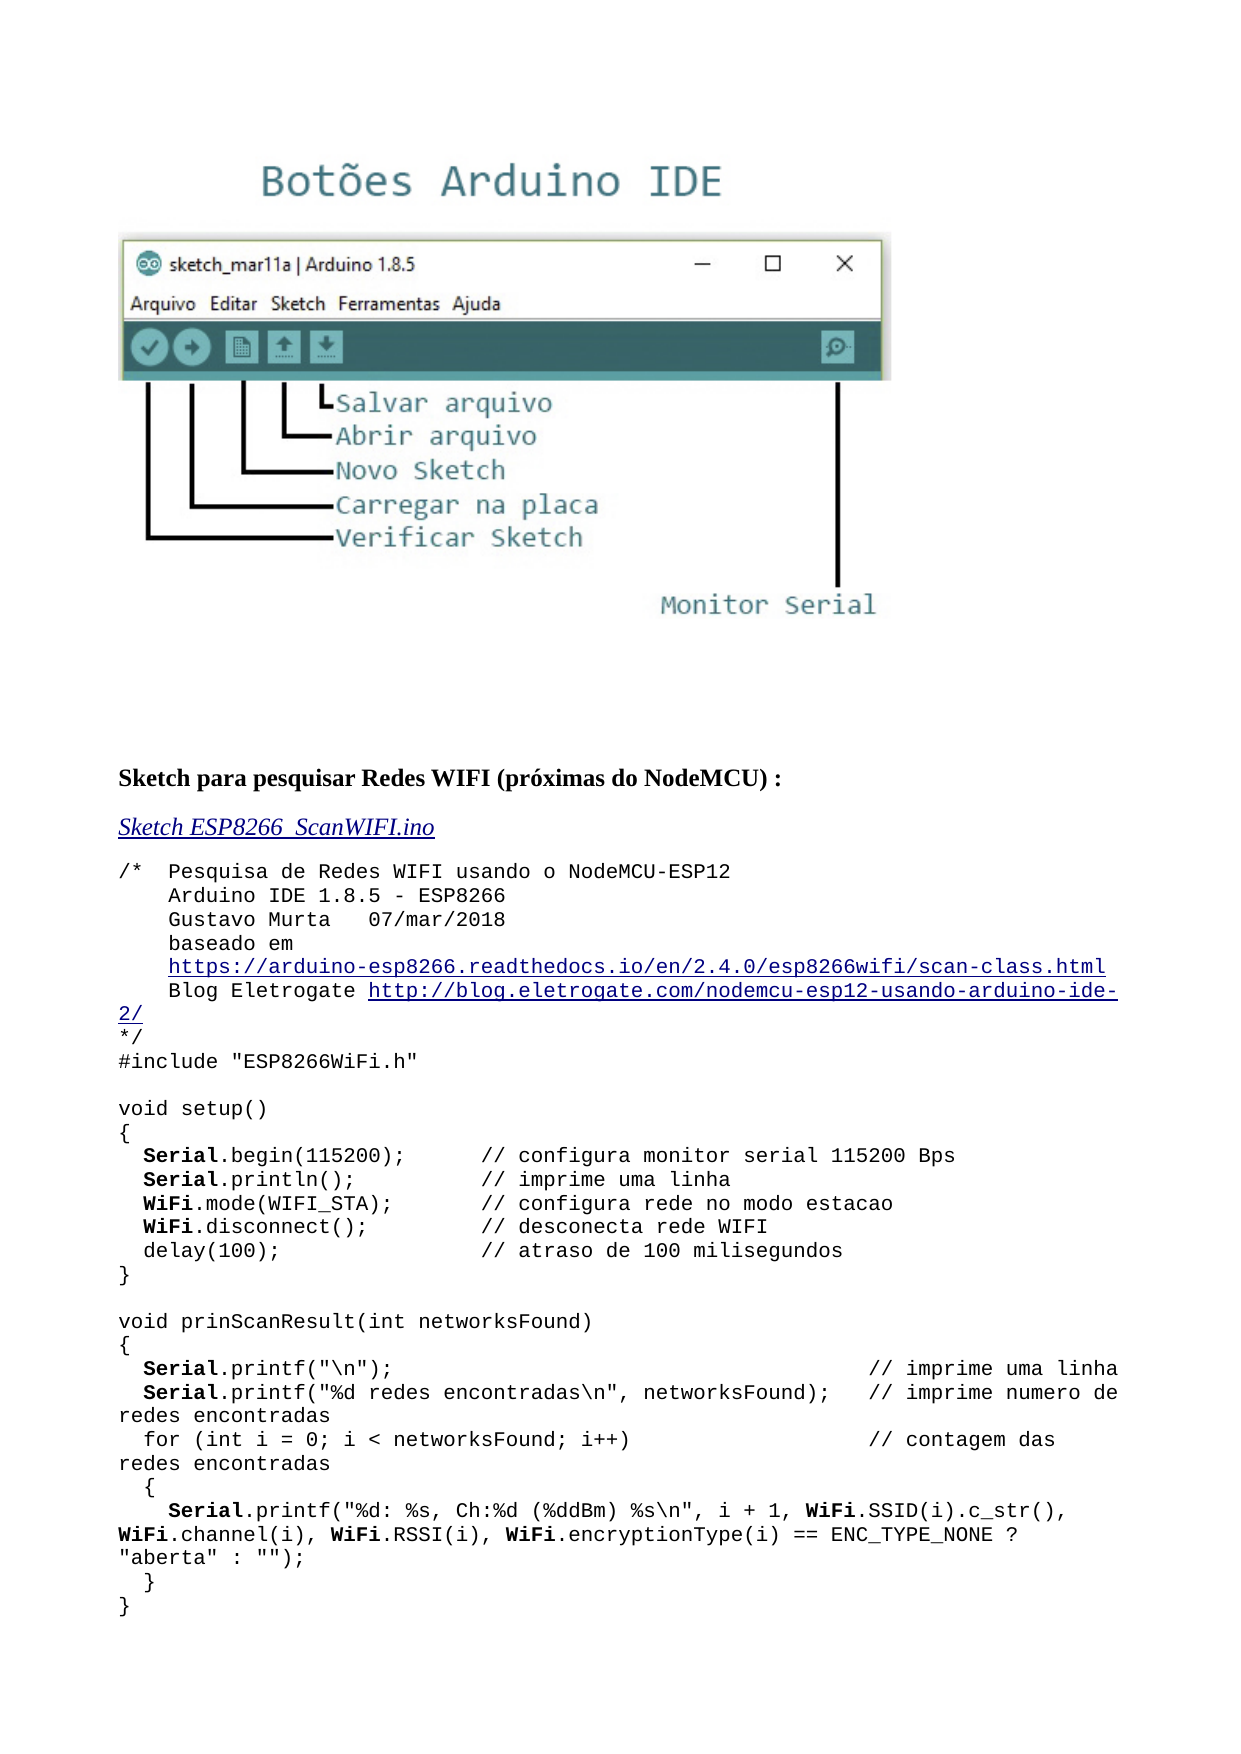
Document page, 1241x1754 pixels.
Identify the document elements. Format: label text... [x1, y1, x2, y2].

text WiFi.mode(WIFI_STA); // configura rede no modo estacao [118, 1193, 1122, 1216]
text https://arduino-esp8266.readthedocs.io/en/2.4.0/esp8266wifi/scan-class.html [118, 956, 1122, 980]
text #include "ESP8266WiFi.h" [118, 1051, 1122, 1074]
text Serial.printf("%d redes encontradas\n", networksFound); // imprime numero de redes encontradas [118, 1382, 1122, 1429]
text Arduino IDE 1.8.5 - ESP8266 [118, 885, 1122, 909]
text /* Pesquisa de Redes WIFI usando o NodeMCU-ESP12 [118, 862, 1122, 885]
text } [118, 1263, 1122, 1287]
text WiFi.disconnect(); // desconecta rede WIFI [118, 1216, 1122, 1240]
text { [118, 1476, 1122, 1500]
text */ [118, 1027, 1122, 1051]
text for (int i = 0; i < networksFound; i++) // contagem das redes encontradas [118, 1429, 1122, 1476]
text { [118, 1334, 1122, 1358]
text baseado em [118, 932, 1122, 956]
text } [118, 1571, 1122, 1594]
text Serial.printf("%d: %s, Ch:%d (%ddBm) %s\n", i + 1, WiFi.SSID(i).c_str(), WiFi.channel(i), WiFi.RSSI(i), WiFi.encryptionType(i) == ENC_TYPE_NONE ? "aberta" : ""); [118, 1500, 1122, 1571]
text Serial.println(); // imprime uma linha [118, 1169, 1122, 1193]
text Blog Eletrogate http://blog.eletrogate.com/nodemcu-esp12-usando-arduino-ide-2/ [118, 980, 1122, 1027]
picture [118, 118, 892, 744]
text } [118, 1594, 1122, 1618]
text delay(100); // atraso de 100 milisegundos [118, 1240, 1122, 1263]
text Gustavo Murta 07/mar/2018 [118, 909, 1122, 932]
text { [118, 1122, 1122, 1145]
text void prinScanResult(int networksFound) [118, 1311, 1122, 1334]
text Sketch ESP8266_ScanWIFI.ino [118, 812, 1122, 841]
text Sketch para pesquisar Redes WIFI (próximas do NodeMCU) : [118, 763, 1122, 792]
text Serial.begin(115200); // configura monitor serial 115200 Bps [118, 1145, 1122, 1169]
text void setup() [118, 1098, 1122, 1122]
text Serial.printf("\n"); // imprime uma linha [118, 1358, 1122, 1382]
